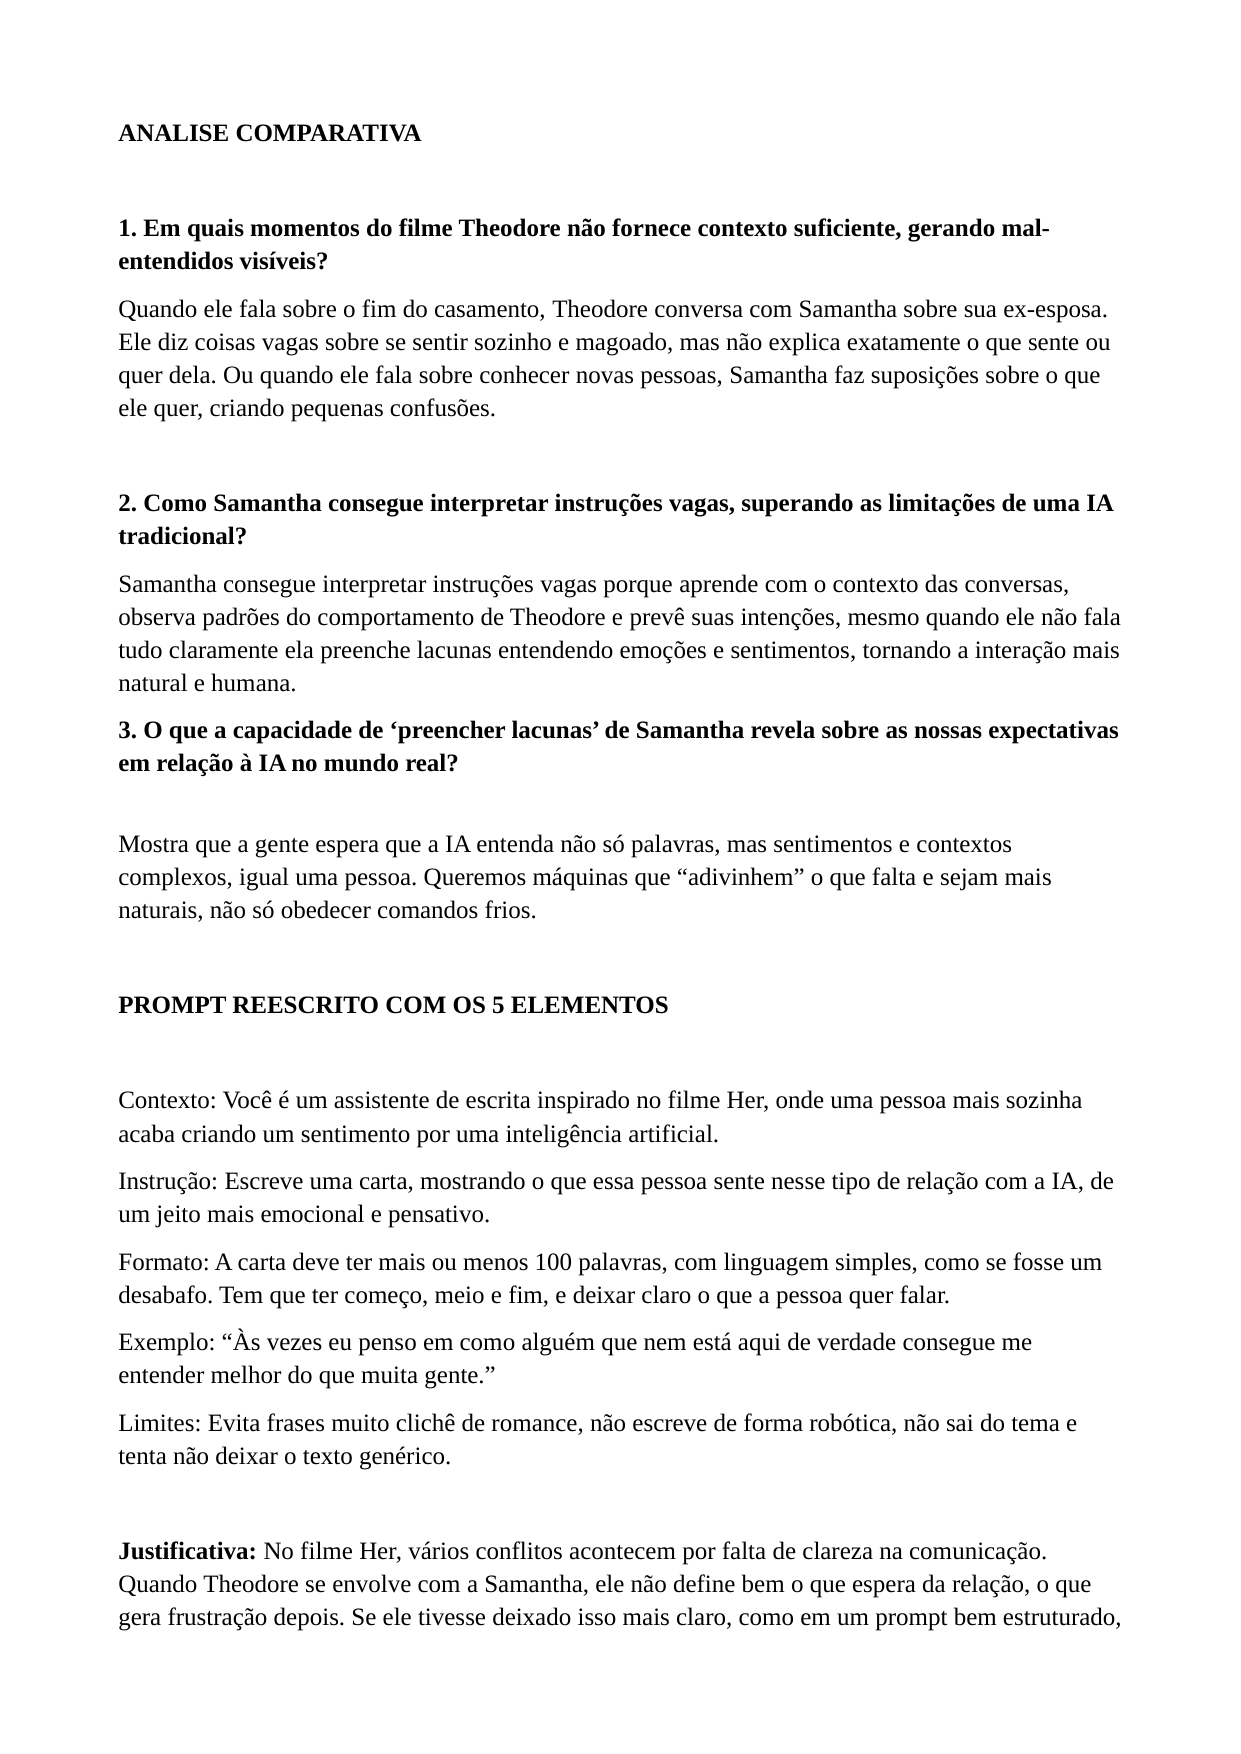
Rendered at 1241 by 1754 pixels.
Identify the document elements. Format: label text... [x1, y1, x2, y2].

text Samantha consegue interpretar instruções vagas porque aprende com o contexto das conversas, observa padrões do comportamento de Theodore e prevê suas intenções, mesmo quando ele não fala tudo claramente ela preenche lacunas entendendo emoções e sentimentos, tornando a interação mais natural e humana. [118, 569, 1122, 697]
text Mostra que a gente espera que a IA entenda não só palavras, mas sentimentos e contextos complexos, igual uma pessoa. Queremos máquinas que “adivinhem” o que falta e sejam mais naturais, não só obedecer comandos frios. [118, 796, 1122, 924]
text Limites: Evita frases muito clichê de romance, não escreve de forma robótica, não sai do tema e tenta não deixar o texto genérico. [118, 1408, 1122, 1470]
text 3. O que a capacidade de ‘preencher lacunas’ de Samantha revela sobre as nossas expectativas em relação à IA no mundo real? [118, 716, 1122, 777]
text 2. Como Samantha consegue interpretar instruções vagas, superando as limitações de uma IA tradicional? [118, 488, 1122, 550]
text ANALISE COMPARATIVA [118, 118, 1122, 147]
text Quando ele fala sobre o fim do casamento, Theodore conversa com Samantha sobre sua ex-esposa. Ele diz coisas vagas sobre se sentir sozinho e magoado, mas não explica exatamente o que sente ou quer dela. Ou quando ele fala sobre conhecer novas pessoas, Samantha faz suposições sobre o que ele quer, criando pequenas confusões. [118, 294, 1122, 422]
text Contexto: Você é um assistente de escrita inspirado no filme Her, onde uma pessoa mais sozinha acaba criando um sentimento por uma inteligência artificial. [118, 1086, 1122, 1147]
text 1. Em quais momentos do filme Theodore não fornece contexto suficiente, gerando mal-entendidos visíveis? [118, 213, 1122, 275]
text Instrução: Escreve uma carta, mostrando o que essa pessoa sente nesse tipo de relação com a IA, de um jeito mais emocional e pensativo. [118, 1166, 1122, 1228]
text Formato: A carta deve ter mais ou menos 100 palavras, com linguagem simples, como se fosse um desabafo. Tem que ter começo, meio e fim, e deixar claro o que a pessoa quer falar. [118, 1247, 1122, 1309]
text Exemplo: “Às vezes eu penso em como alguém que nem está aqui de verdade consegue me entender melhor do que muita gente.” [118, 1327, 1122, 1389]
text Justificativa: No filme Her, vários conflitos acontecem por falta de clareza na comunicação. Quando Theodore se envolve com a Samantha, ele não define bem o que espera da relação, o que gera frustração depois. Se ele tivesse deixado isso mais claro, como em um prompt bem estruturado, [118, 1536, 1122, 1631]
text PROMPT REESCRITO COM OS 5 ELEMENTOS [118, 990, 1122, 1019]
